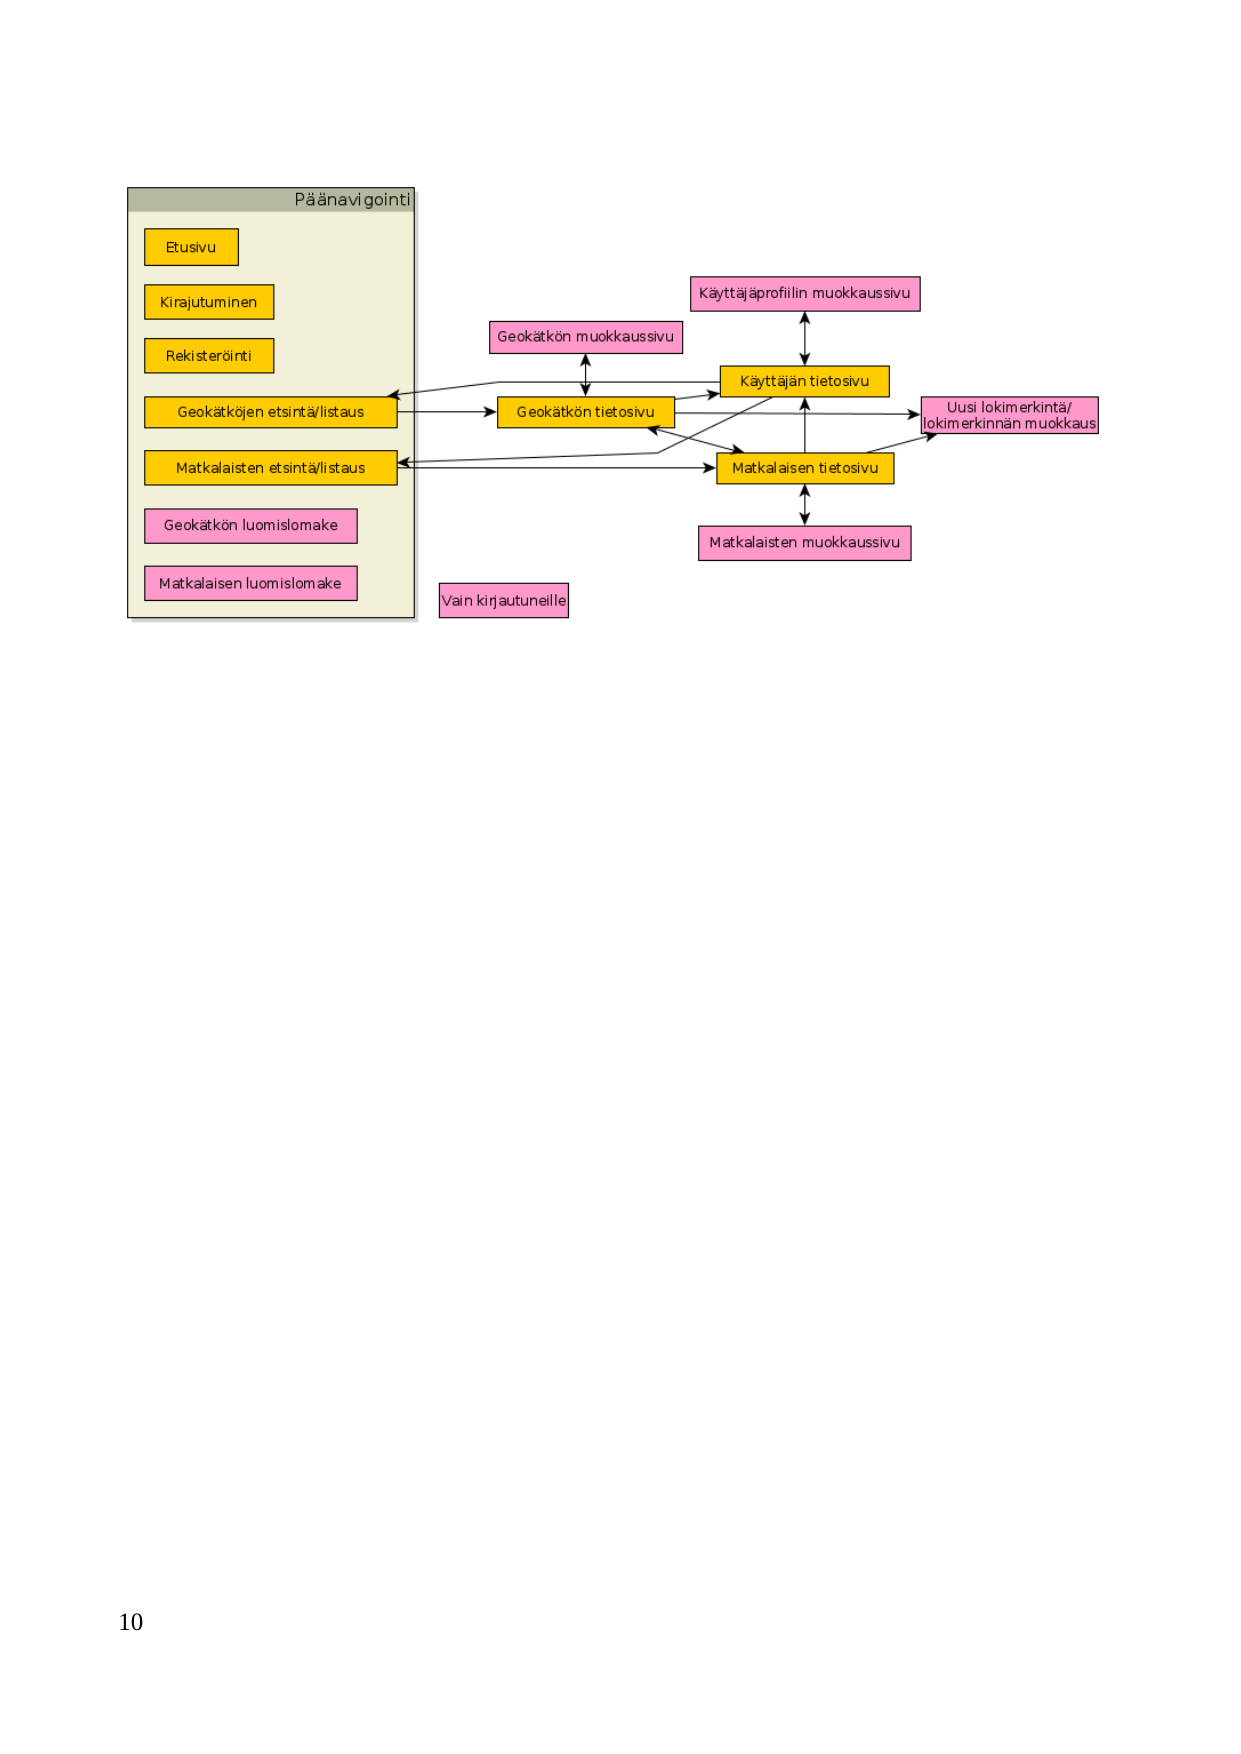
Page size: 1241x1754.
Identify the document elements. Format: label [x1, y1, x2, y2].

picture [110, 170, 1115, 640]
